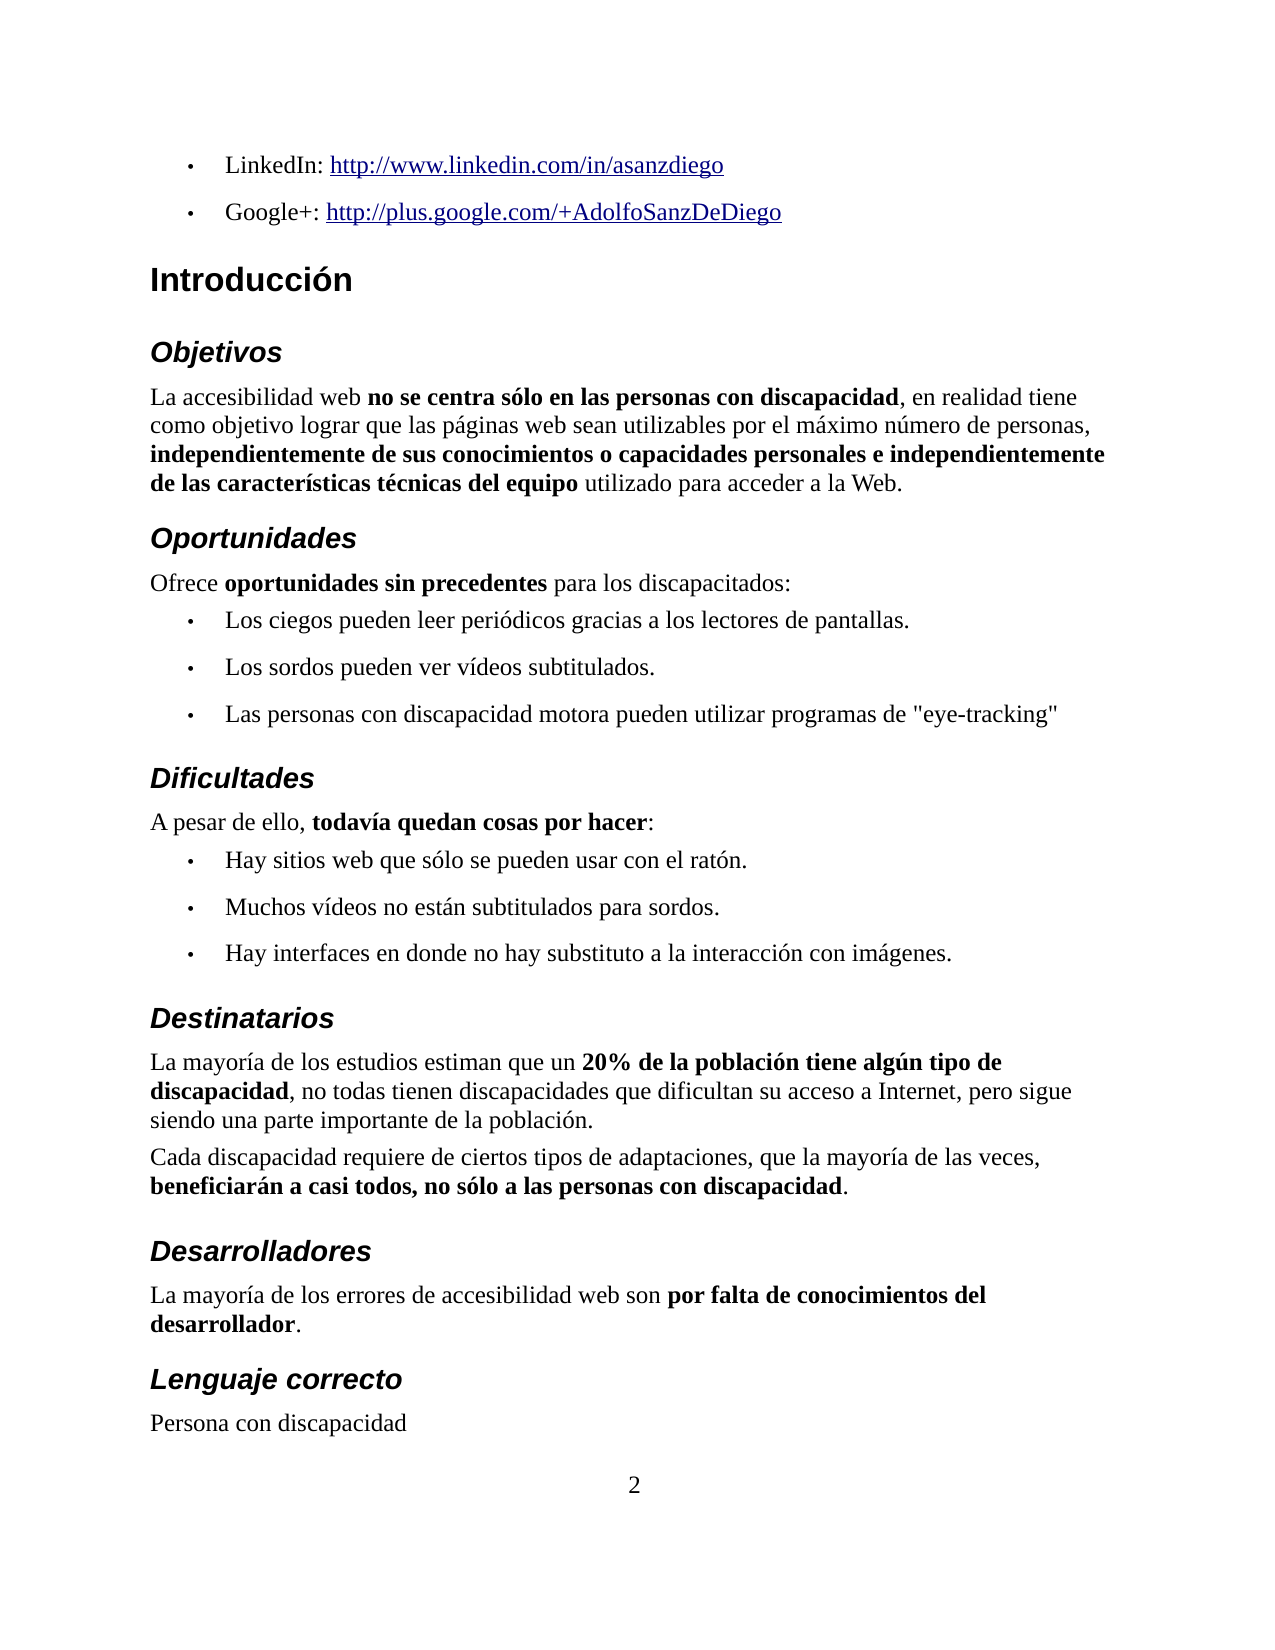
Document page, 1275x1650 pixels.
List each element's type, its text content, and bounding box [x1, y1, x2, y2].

list Las personas con discapacidad motora pueden utilizar programas de "eye-tracking" [187, 699, 1125, 727]
text Persona con discapacidad [150, 1408, 1125, 1437]
subtitle Oportunidades [150, 522, 1125, 555]
subtitle Introducción [150, 259, 1125, 298]
text La mayoría de los errores de accesibilidad web son por falta de conocimientos del desarrollador. [150, 1280, 1125, 1337]
list Hay interfaces en donde no hay substituto a la interacción con imágenes. [187, 938, 1125, 967]
text Cada discapacidad requiere de ciertos tipos de adaptaciones, que la mayoría de las veces, beneficiarán a casi todos, no sólo a las personas con discapacidad. [150, 1142, 1125, 1200]
subtitle Desarrolladores [150, 1234, 1125, 1267]
subtitle Dificultades [150, 761, 1125, 795]
list Los sordos pueden ver vídeos subtitulados. [187, 652, 1125, 681]
list Muchos vídeos no están subtitulados para sordos. [187, 892, 1125, 921]
list LinkedIn: http://www.linkedin.com/in/asanzdiego [187, 150, 1125, 179]
list Los ciegos pueden leer periódicos gracias a los lectores de pantallas. [187, 605, 1125, 634]
subtitle Objetivos [150, 336, 1125, 369]
subtitle Lenguaje correcto [150, 1362, 1125, 1396]
subtitle Destinatarios [150, 1001, 1125, 1035]
list Hay sitios web que sólo se pueden usar con el ratón. [187, 845, 1125, 874]
text La mayoría de los estudios estiman que un 20% de la población tiene algún tipo de discapacidad, no todas tienen discapacidades que dificultan su acceso a Internet, pero sigue siendo una parte importante de la población. [150, 1047, 1125, 1133]
text A pesar de ello, todavía quedan cosas por hacer: [150, 807, 1125, 836]
text Ofrece oportunidades sin precedentes para los discapacitados: [150, 568, 1125, 596]
list Google+: http://plus.google.com/+AdolfoSanzDeDiego [187, 197, 1125, 225]
text La accesibilidad web no se centra sólo en las personas con discapacidad, en realidad tiene como objetivo lograr que las páginas web sean utilizables por el máximo número de personas, independientemente de sus conocimientos o capacidades personales e independientemente de las características técnicas del equipo utilizado para acceder a la Web. [150, 382, 1125, 497]
